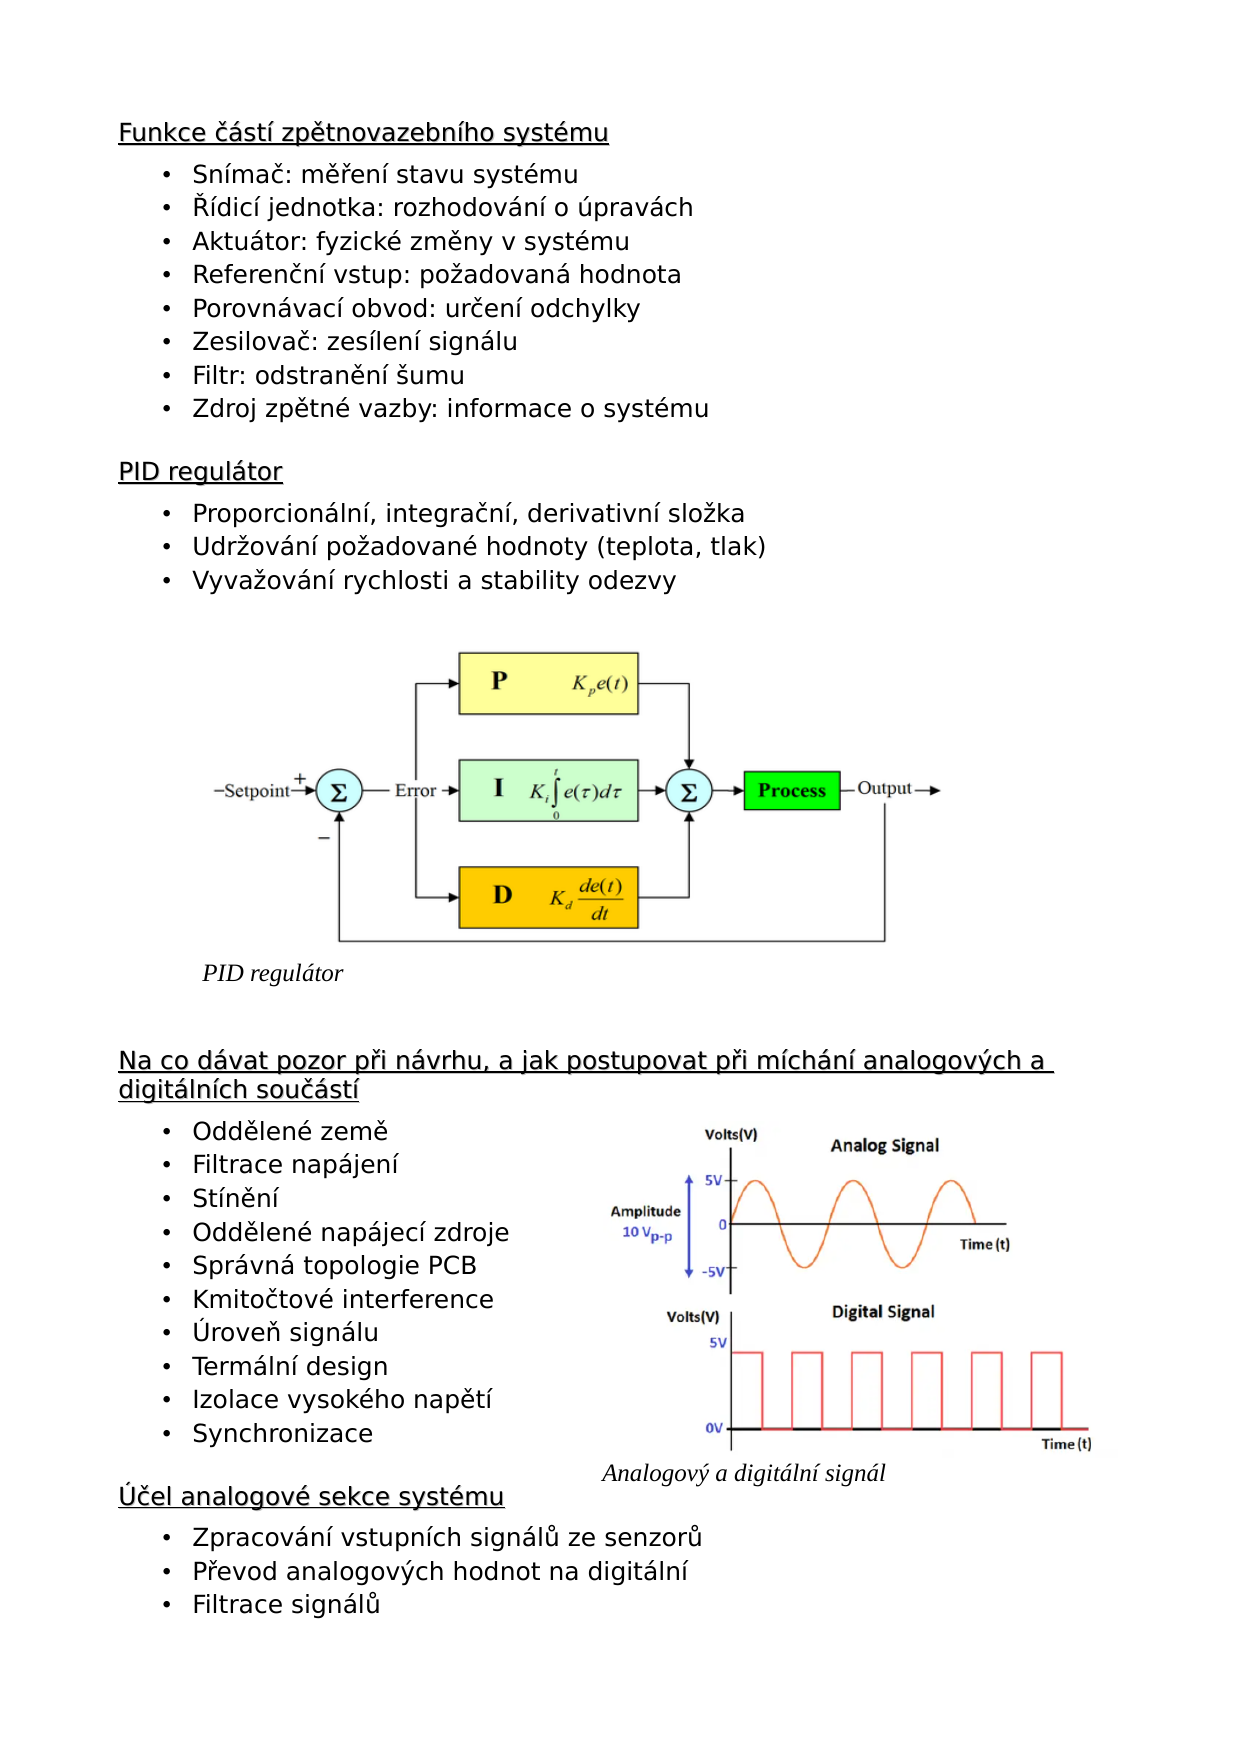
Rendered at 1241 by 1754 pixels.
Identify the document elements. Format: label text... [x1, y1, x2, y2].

list Převod analogových hodnot na digitální [162, 1557, 1122, 1586]
list Oddělené země [162, 1117, 602, 1146]
list Filtrace signálů [162, 1590, 1122, 1619]
text PID regulátor [202, 959, 951, 987]
subtitle Účel analogové sekce systému [118, 1482, 1122, 1511]
list Snímač: měření stavu systému [162, 160, 1122, 189]
list Úroveň signálu [162, 1318, 602, 1347]
list Termální design [162, 1352, 602, 1381]
subtitle Funkce částí zpětnovazebního systému [118, 118, 1122, 147]
text Analogový a digitální signál [602, 1459, 1118, 1487]
list Udržování požadované hodnoty (teplota, tlak) [162, 532, 1122, 562]
picture [602, 1109, 1118, 1459]
list Řídicí jednotka: rozhodování o úpravách [162, 193, 1122, 222]
list Správná topologie PCB [162, 1251, 602, 1280]
list Zpracování vstupních signálů ze senzorů [162, 1523, 1122, 1552]
list Filtr: odstranění šumu [162, 361, 1122, 390]
picture [202, 642, 951, 959]
list Zesilovač: zesílení signálu [162, 327, 1122, 357]
list Izolace vysokého napětí [162, 1385, 602, 1414]
list Stínění [162, 1184, 602, 1213]
list Referenční vstup: požadovaná hodnota [162, 260, 1122, 289]
list Aktuátor: fyzické změny v systému [162, 227, 1122, 256]
subtitle Na co dávat pozor při návrhu, a jak postupovat při míchání analogových a digitálních součástí [118, 1046, 1122, 1109]
list Kmitočtové interference [162, 1285, 602, 1314]
list Filtrace napájení [162, 1151, 602, 1180]
list Proporcionální, integrační, derivativní složka [162, 499, 1122, 528]
list Zdroj zpětné vazby: informace o systému [162, 394, 1122, 424]
list Oddělené napájecí zdroje [162, 1218, 602, 1247]
list Synchronizace [162, 1419, 602, 1448]
list Porovnávací obvod: určení odchylky [162, 294, 1122, 323]
list Vyvažování rychlosti a stability odezvy [162, 566, 1122, 595]
subtitle PID regulátor [118, 457, 1122, 486]
